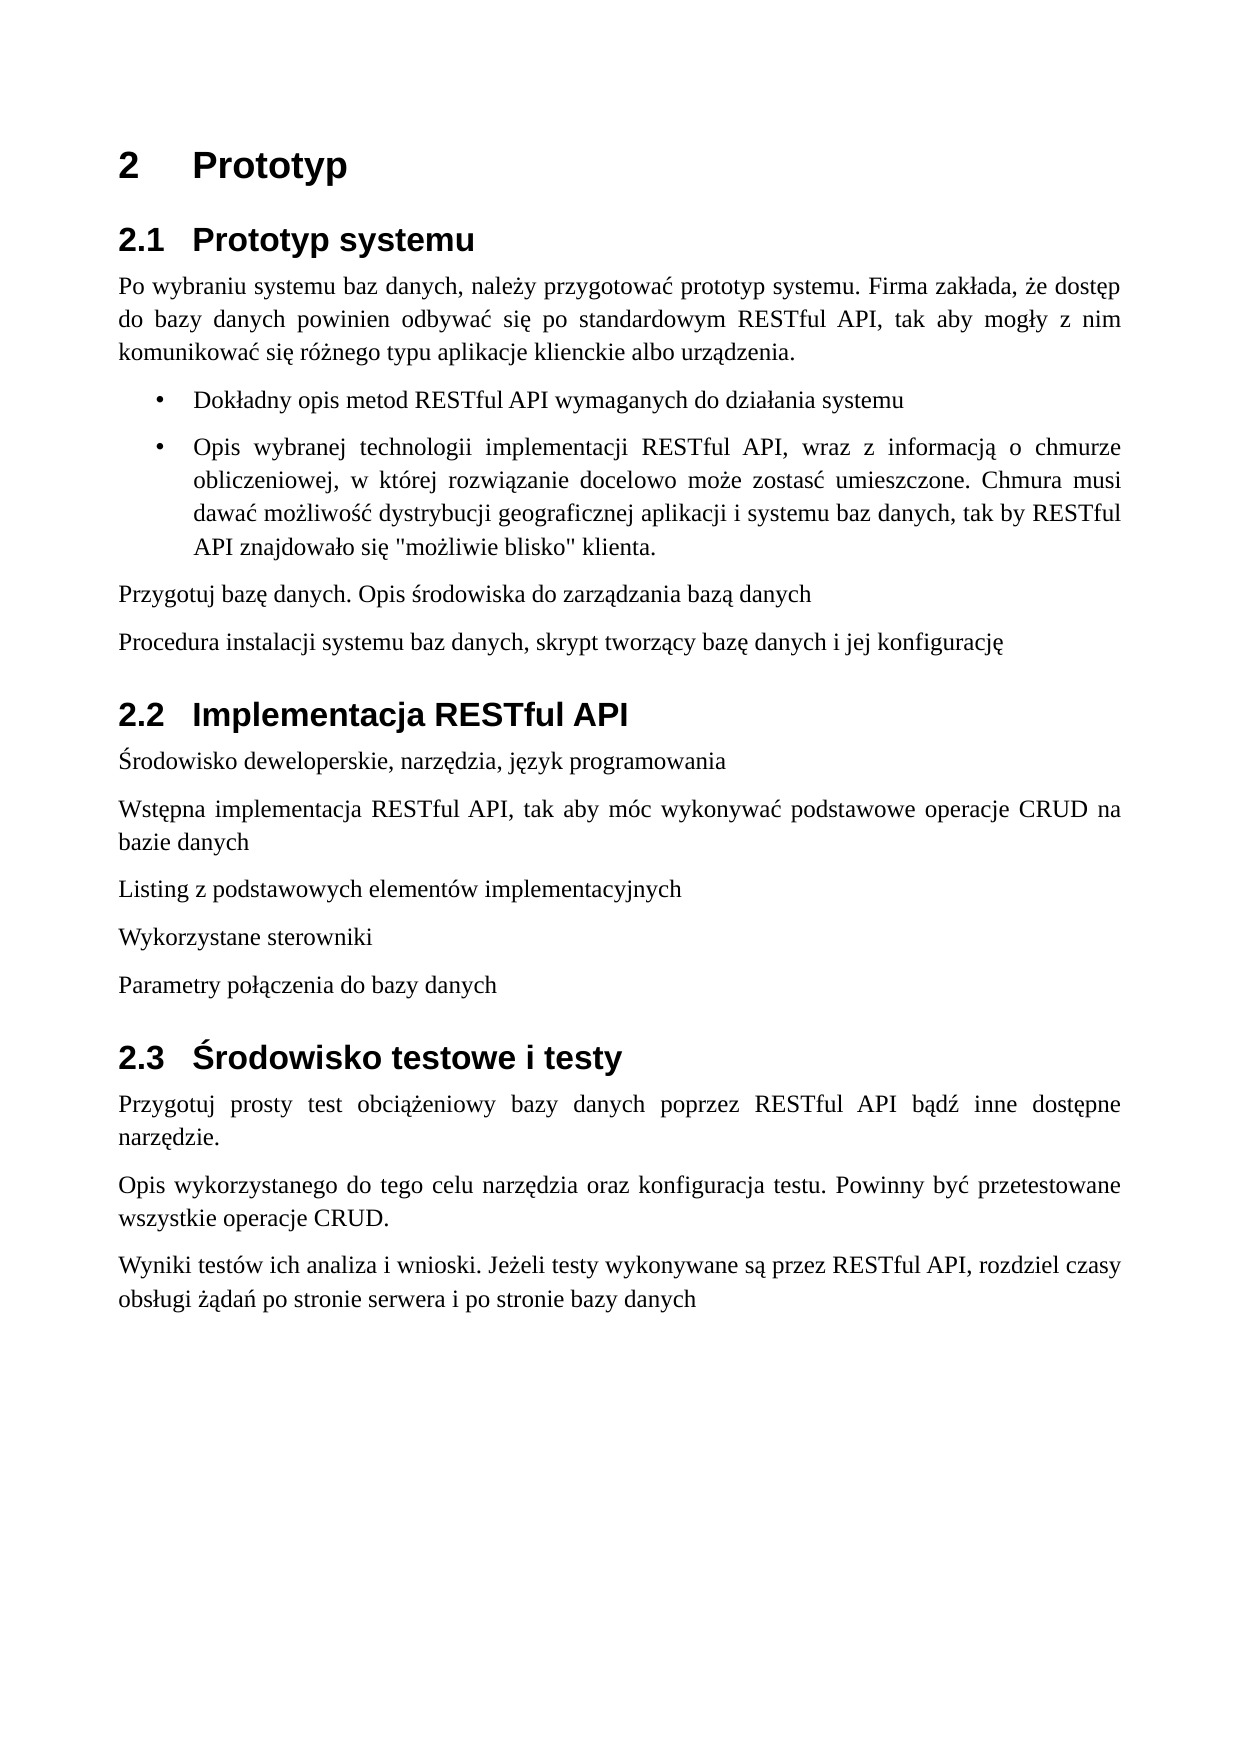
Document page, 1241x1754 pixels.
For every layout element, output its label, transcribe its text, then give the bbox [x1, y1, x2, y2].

text Listing z podstawowych elementów implementacyjnych [118, 874, 1122, 903]
text Opis wykorzystanego do tego celu narzędzia oraz konfiguracja testu. Powinny być przetestowane wszystkie operacje CRUD. [118, 1170, 1122, 1232]
text Parametry połączenia do bazy danych [118, 970, 1122, 998]
text Wykorzystane sterowniki [118, 922, 1122, 951]
text Przygotuj prosty test obciążeniowy bazy danych poprzez RESTful API bądź inne dostępne narzędzie. [118, 1089, 1122, 1151]
text Po wybraniu systemu baz danych, należy przygotować prototyp systemu. Firma zakłada, że dostęp do bazy danych powinien odbywać się po standardowym RESTful API, tak aby mogły z nim komunikować się różnego typu aplikacje klienckie albo urządzenia. [118, 271, 1122, 366]
subtitle Środowisko testowe i testy [118, 1038, 1122, 1077]
list Dokładny opis metod RESTful API wymaganych do działania systemu [156, 385, 1122, 414]
text Procedura instalacji systemu baz danych, skrypt tworzący bazę danych i jej konfigurację [118, 627, 1122, 656]
subtitle Prototyp [118, 143, 1122, 187]
text Przygotuj bazę danych. Opis środowiska do zarządzania bazą danych [118, 579, 1122, 608]
subtitle Implementacja RESTful API [118, 695, 1122, 734]
list Opis wybranej technologii implementacji RESTful API, wraz z informacją o chmurze obliczeniowej, w której rozwiązanie docelowo może zostasć umieszczone. Chmura musi dawać możliwość dystrybucji geograficznej aplikacji i systemu baz danych, tak by RESTful API znajdowało się "możliwie blisko" klienta. [156, 432, 1122, 560]
subtitle Prototyp systemu [118, 220, 1122, 259]
text Środowisko deweloperskie, narzędzia, język programowania [118, 746, 1122, 775]
text Wyniki testów ich analiza i wnioski. Jeżeli testy wykonywane są przez RESTful API, rozdziel czasy obsługi żądań po stronie serwera i po stronie bazy danych [118, 1251, 1122, 1312]
text Wstępna implementacja RESTful API, tak aby móc wykonywać podstawowe operacje CRUD na bazie danych [118, 794, 1122, 856]
